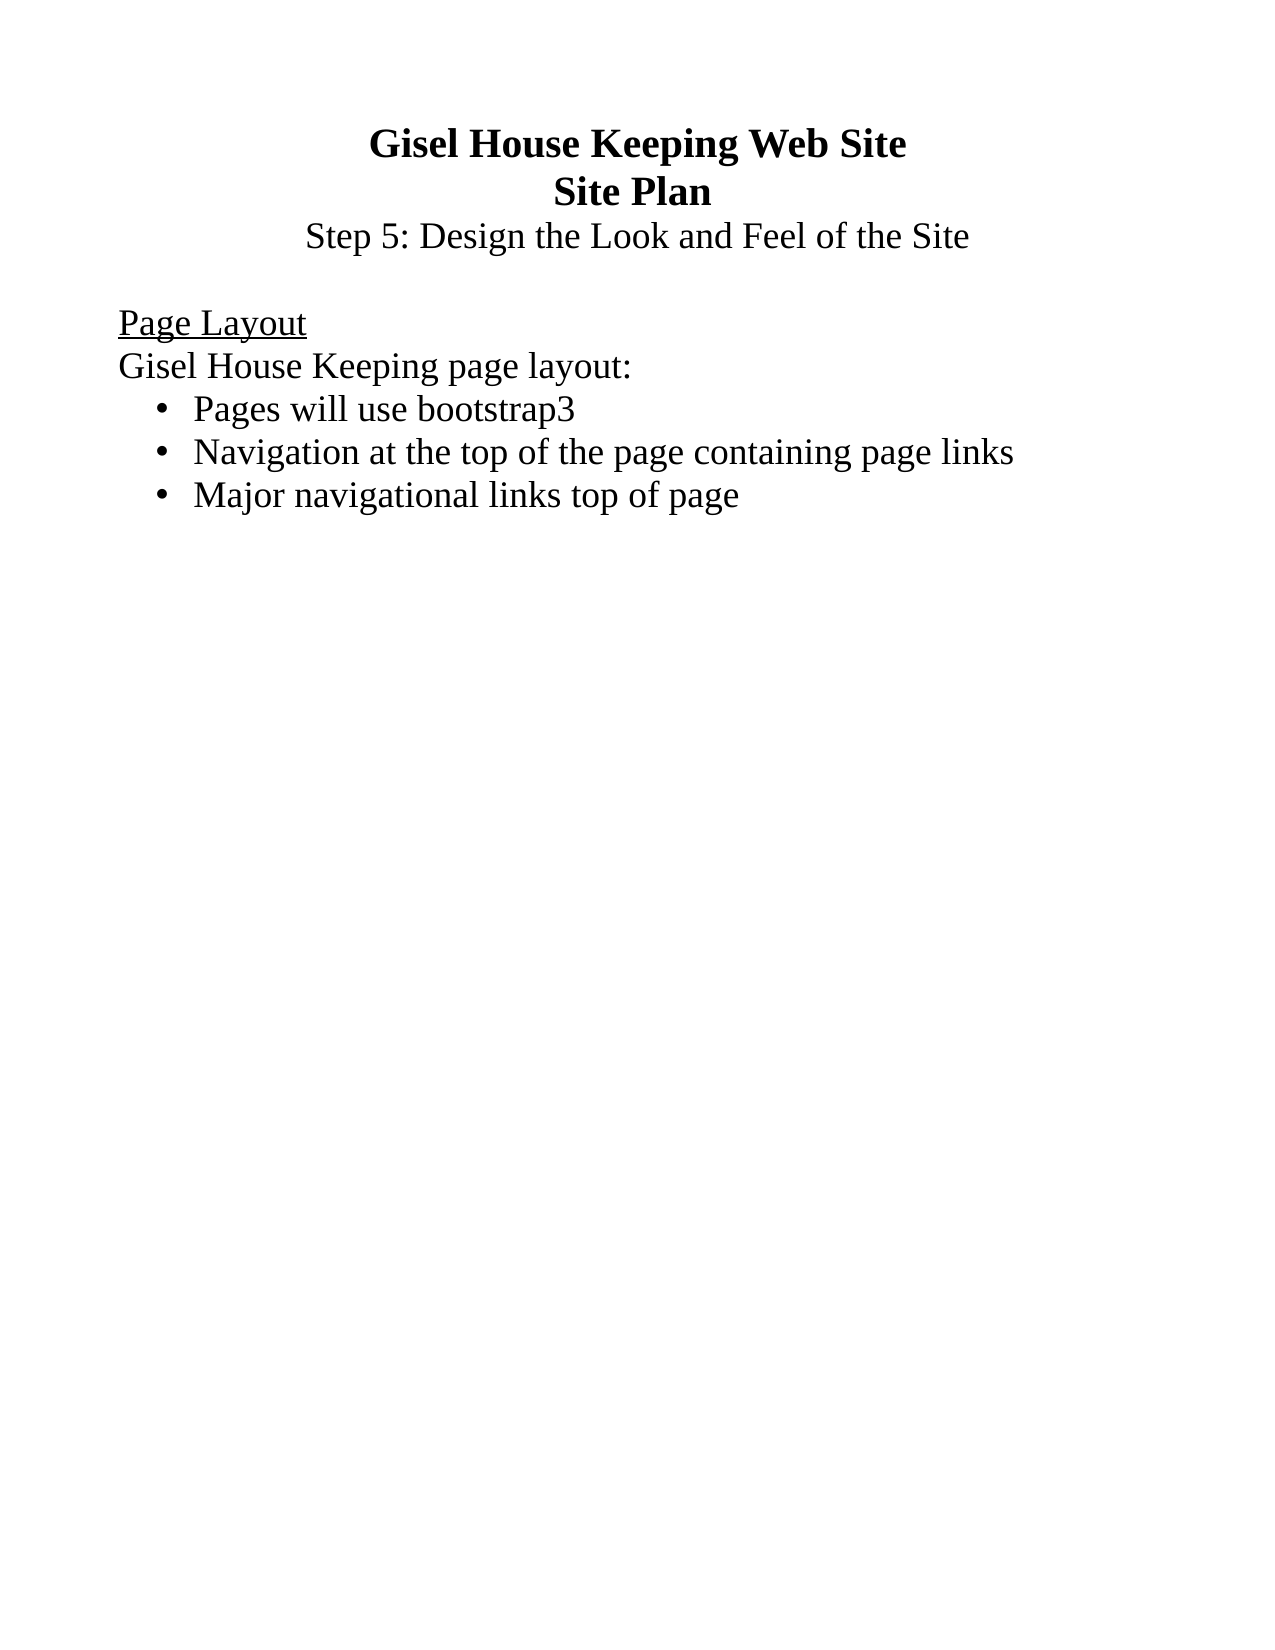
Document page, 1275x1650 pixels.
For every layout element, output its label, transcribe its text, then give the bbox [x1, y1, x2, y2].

list Navigation at the top of the page containing page links [156, 429, 1157, 473]
text Gisel House Keeping page layout: [118, 343, 1157, 386]
text Site Plan [118, 166, 1157, 214]
list Pages will use bootstrap3 [156, 386, 1157, 429]
text Gisel House Keeping Web Site [118, 118, 1157, 166]
list Major navigational links top of page [156, 473, 1157, 516]
text Page Layout [118, 300, 1157, 343]
text Step 5: Design the Look and Feel of the Site [118, 214, 1157, 257]
